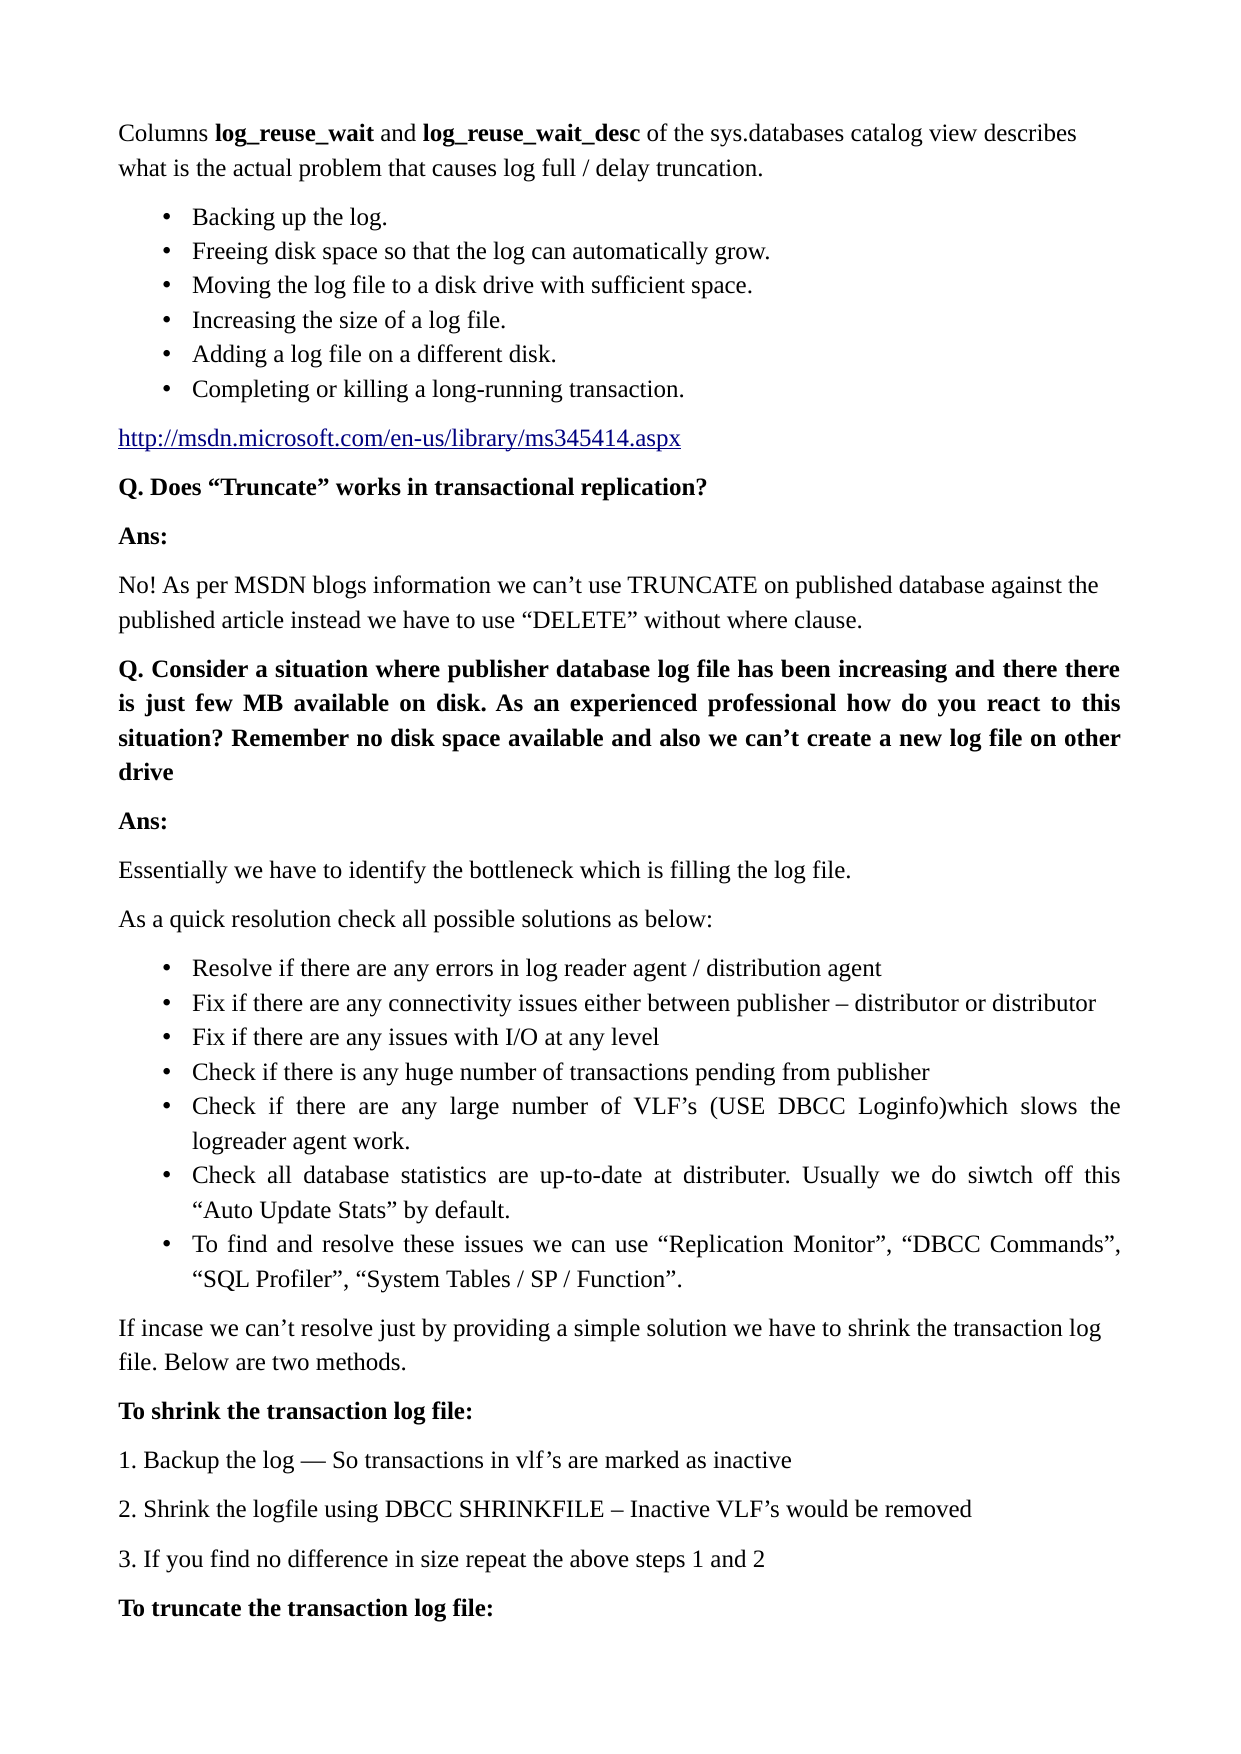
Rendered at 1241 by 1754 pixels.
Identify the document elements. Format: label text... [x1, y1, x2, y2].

text 2. Shrink the logfile using DBCC SHRINKFILE – Inactive VLF’s would be removed [118, 1494, 1122, 1523]
text Ans: [118, 806, 1122, 835]
list Check if there are any large number of VLF’s (USE DBCC Loginfo)which slows the logreader agent work. [162, 1091, 1122, 1155]
text Q. Does “Truncate” works in transactional replication? [118, 472, 1122, 501]
list Freeing disk space so that the log can automatically grow. [162, 236, 1122, 265]
text 3. If you find no difference in size repeat the above steps 1 and 2 [118, 1544, 1122, 1572]
text To shrink the transaction log file: [118, 1396, 1122, 1425]
list Adding a log file on a different disk. [162, 339, 1122, 368]
text As a quick resolution check all possible solutions as below: [118, 904, 1122, 933]
list Resolve if there are any errors in log reader agent / distribution agent [162, 953, 1122, 982]
text Essentially we have to identify the bottleneck which is filling the log file. [118, 855, 1122, 884]
list Check all database statistics are up-to-date at distributer. Usually we do siwtch off this “Auto Update Stats” by default. [162, 1160, 1122, 1224]
text Ans: [118, 521, 1122, 550]
list Moving the log file to a disk drive with sufficient space. [162, 271, 1122, 299]
text 1. Backup the log — So transactions in vlf’s are marked as inactive [118, 1446, 1122, 1474]
text Columns log_reuse_wait and log_reuse_wait_desc of the sys.databases catalog view describes what is the actual problem that causes log full / delay truncation. [118, 118, 1122, 181]
text http://msdn.microsoft.com/en-us/library/ms345414.aspx [118, 423, 1122, 452]
text Q. Consider a situation where publisher database log file has been increasing and there there is just few MB available on disk. As an experienced professional how do you react to this situation? Remember no disk space available and also we can’t create a new log file on other drive [118, 654, 1122, 786]
text To truncate the transaction log file: [118, 1593, 1122, 1621]
list Backing up the log. [162, 202, 1122, 230]
list Increasing the size of a log file. [162, 305, 1122, 334]
text If incase we can’t resolve just by providing a simple solution we have to shrink the transaction log file. Below are two methods. [118, 1313, 1122, 1376]
list Fix if there are any connectivity issues either between publisher – distributor or distributor [162, 988, 1122, 1017]
list Fix if there are any issues with I/O at any level [162, 1022, 1122, 1051]
list To find and resolve these issues we can use “Replication Monitor”, “DBCC Commands”, “SQL Profiler”, “System Tables / SP / Function”. [162, 1229, 1122, 1293]
list Completing or killing a long-running transaction. [162, 374, 1122, 403]
text No! As per MSDN blogs information we can’t use TRUNCATE on published database against the published article instead we have to use “DELETE” without where clause. [118, 570, 1122, 633]
list Check if there is any huge number of transactions pending from publisher [162, 1057, 1122, 1086]
